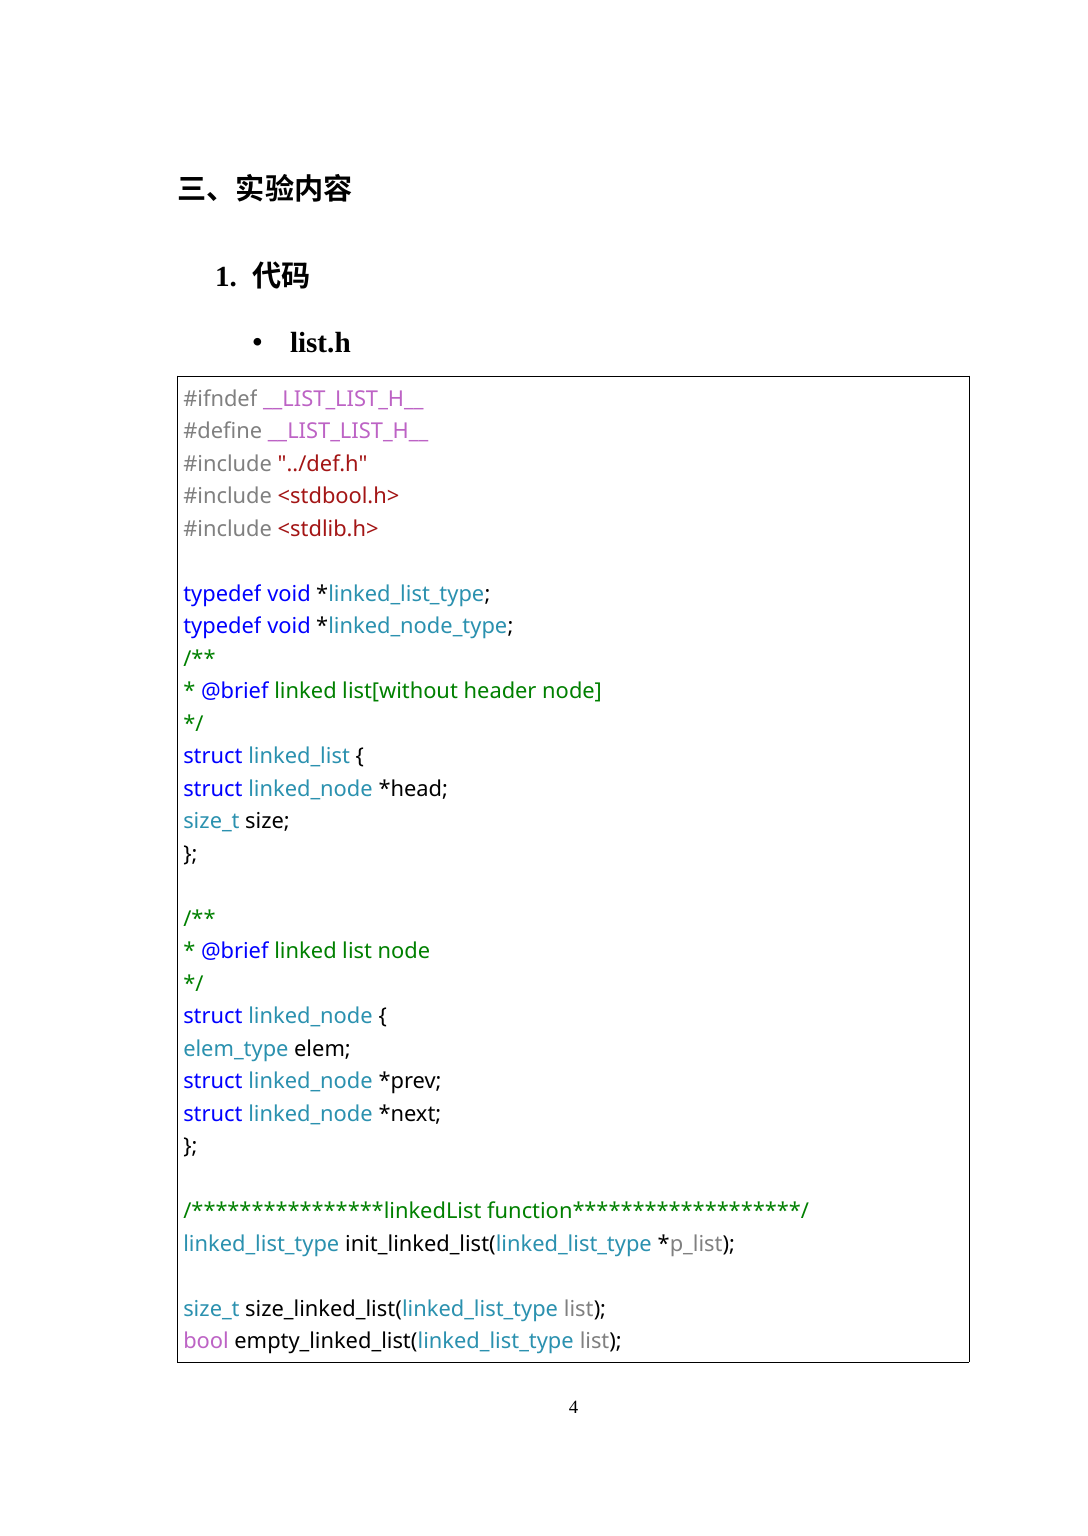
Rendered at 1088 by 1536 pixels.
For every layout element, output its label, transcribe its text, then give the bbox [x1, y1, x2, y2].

list 代码 [215, 241, 969, 306]
text 三、实验内容 [177, 154, 969, 219]
list list.h [252, 327, 969, 359]
table_header #ifndef __LIST_LIST_H__ #define __LIST_LIST_H__ #include "../def.h" #include <stdbool.h> #include <stdlib.h> typedef void *linked_list_type; typedef void *linked_node_type; /** * @brief linked list[without header node] */ struct linked_list { struct linked_node *head; size_t size; }; /** * @brief linked list node */ struct linked_node { elem_type elem; struct linked_node *prev; struct linked_node *next; }; /****************linkedList function*******************/ linked_list_type init_linked_list(linked_list_type *p_list); size_t size_linked_list(linked_list_type list); bool empty_linked_list(linked_list_type list); [178, 377, 969, 1362]
